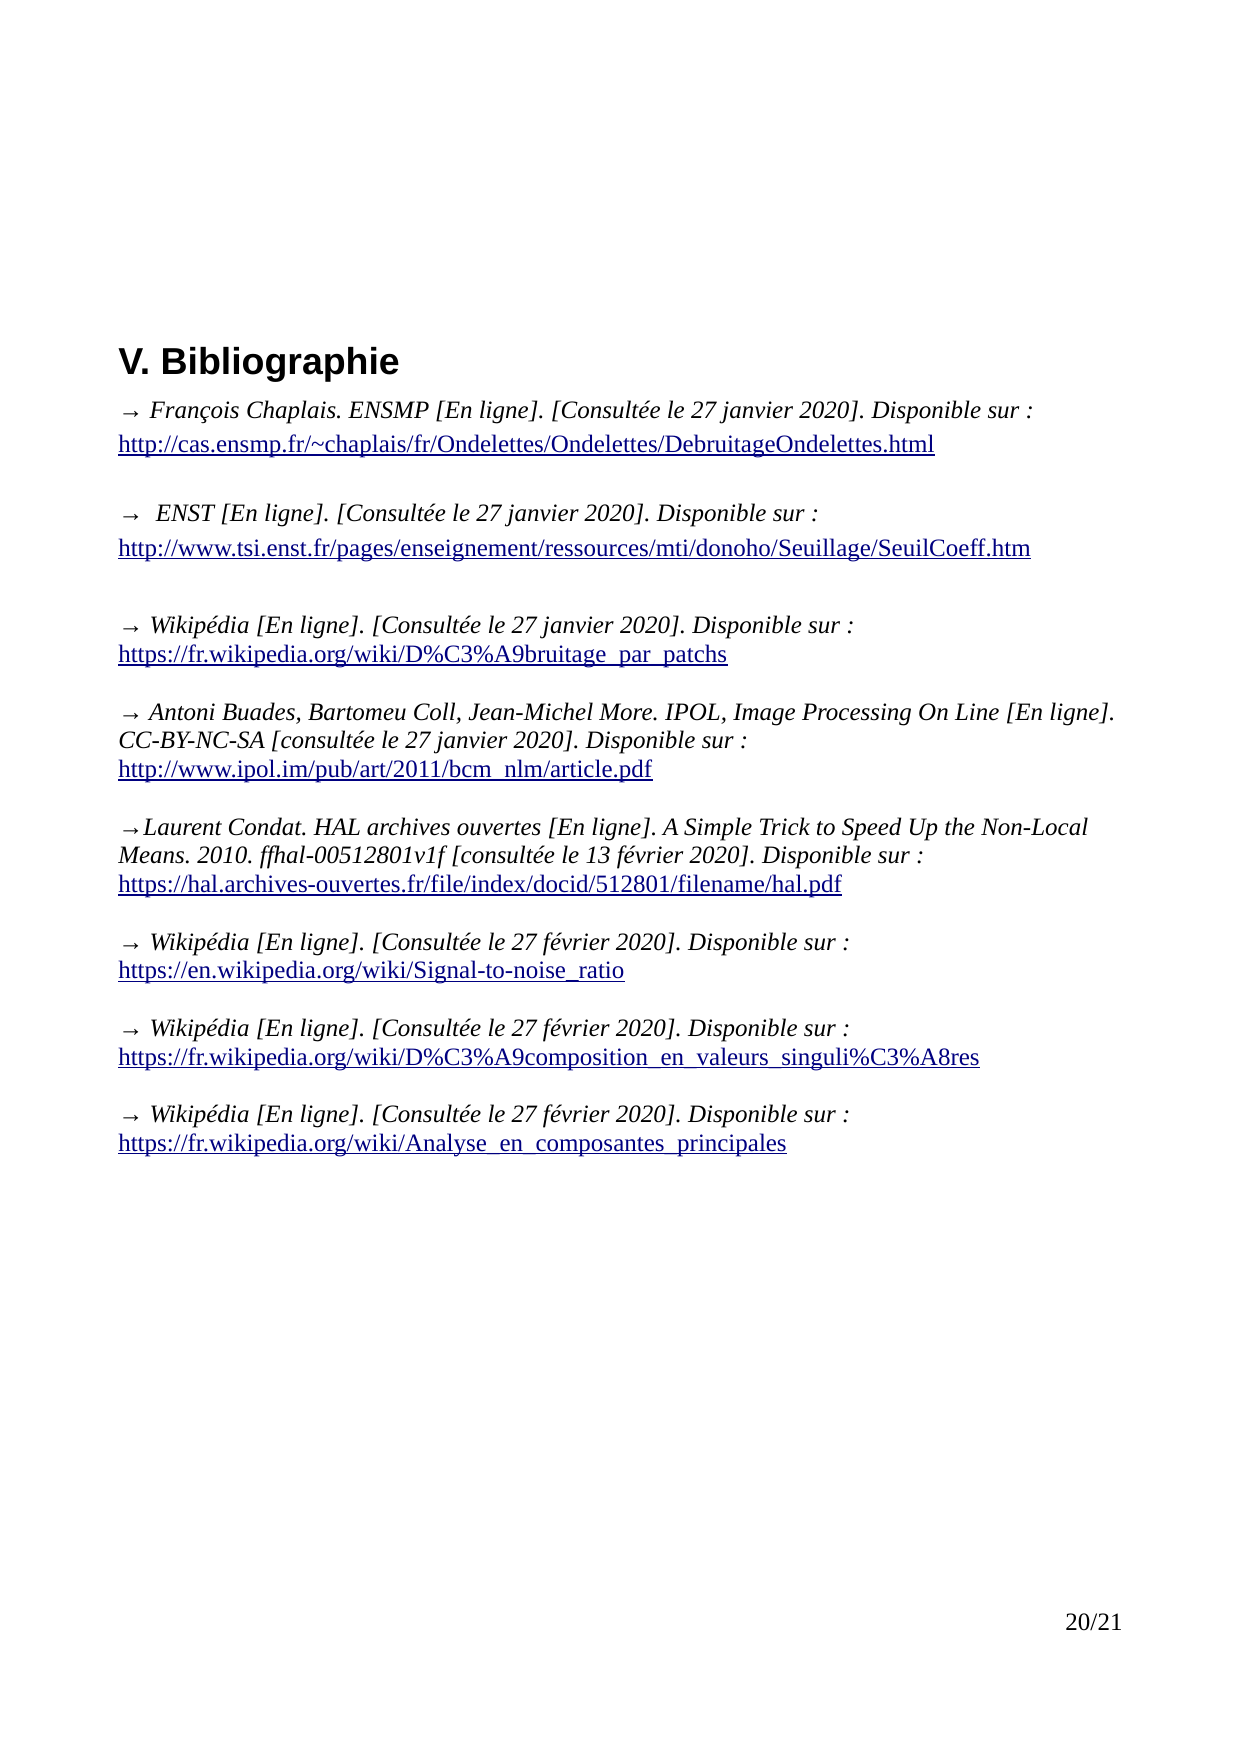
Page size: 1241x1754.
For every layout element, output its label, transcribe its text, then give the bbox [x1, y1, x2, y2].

text → Wikipédia [En ligne]. [Consultée le 27 février 2020]. Disponible sur : [118, 927, 1122, 956]
text →Laurent Condat. HAL archives ouvertes [En ligne]. A Simple Trick to Speed Up the Non-Local Means. 2010. ffhal-00512801v1f [consultée le 13 février 2020]. Disponible sur : [118, 812, 1122, 869]
text → François Chaplais. ENSMP [En ligne]. [Consultée le 27 janvier 2020]. Disponible sur : [118, 395, 1122, 424]
text https://fr.wikipedia.org/wiki/Analyse_en_composantes_principales [118, 1128, 1122, 1157]
text → Wikipédia [En ligne]. [Consultée le 27 février 2020]. Disponible sur : [118, 1099, 1122, 1128]
text → Wikipédia [En ligne]. [Consultée le 27 février 2020]. Disponible sur : [118, 1013, 1122, 1042]
text https://fr.wikipedia.org/wiki/D%C3%A9composition_en_valeurs_singuli%C3%A8res [118, 1042, 1122, 1071]
text http://cas.ensmp.fr/~chaplais/fr/Ondelettes/Ondelettes/DebruitageOndelettes.html [118, 429, 1122, 458]
text → Antoni Buades, Bartomeu Coll, Jean-Michel More. IPOL, Image Processing On Line [En ligne]. CC-BY-NC-SA [consultée le 27 janvier 2020]. Disponible sur : http://www.ipol.im/pub/art/2011/bcm_nlm/article.pdf [118, 697, 1122, 783]
text https://en.wikipedia.org/wiki/Signal-to-noise_ratio [118, 956, 1122, 984]
text → ENST [En ligne]. [Consultée le 27 janvier 2020]. Disponible sur : [118, 498, 1122, 527]
text → Wikipédia [En ligne]. [Consultée le 27 janvier 2020]. Disponible sur : https://fr.wikipedia.org/wiki/D%C3%A9bruitage_par_patchs [118, 611, 1122, 668]
text https://hal.archives-ouvertes.fr/file/index/docid/512801/filename/hal.pdf [118, 869, 1122, 898]
text http://www.tsi.enst.fr/pages/enseignement/ressources/mti/donoho/Seuillage/SeuilCoeff.htm [118, 533, 1122, 562]
subtitle V. Bibliographie [118, 339, 1122, 382]
